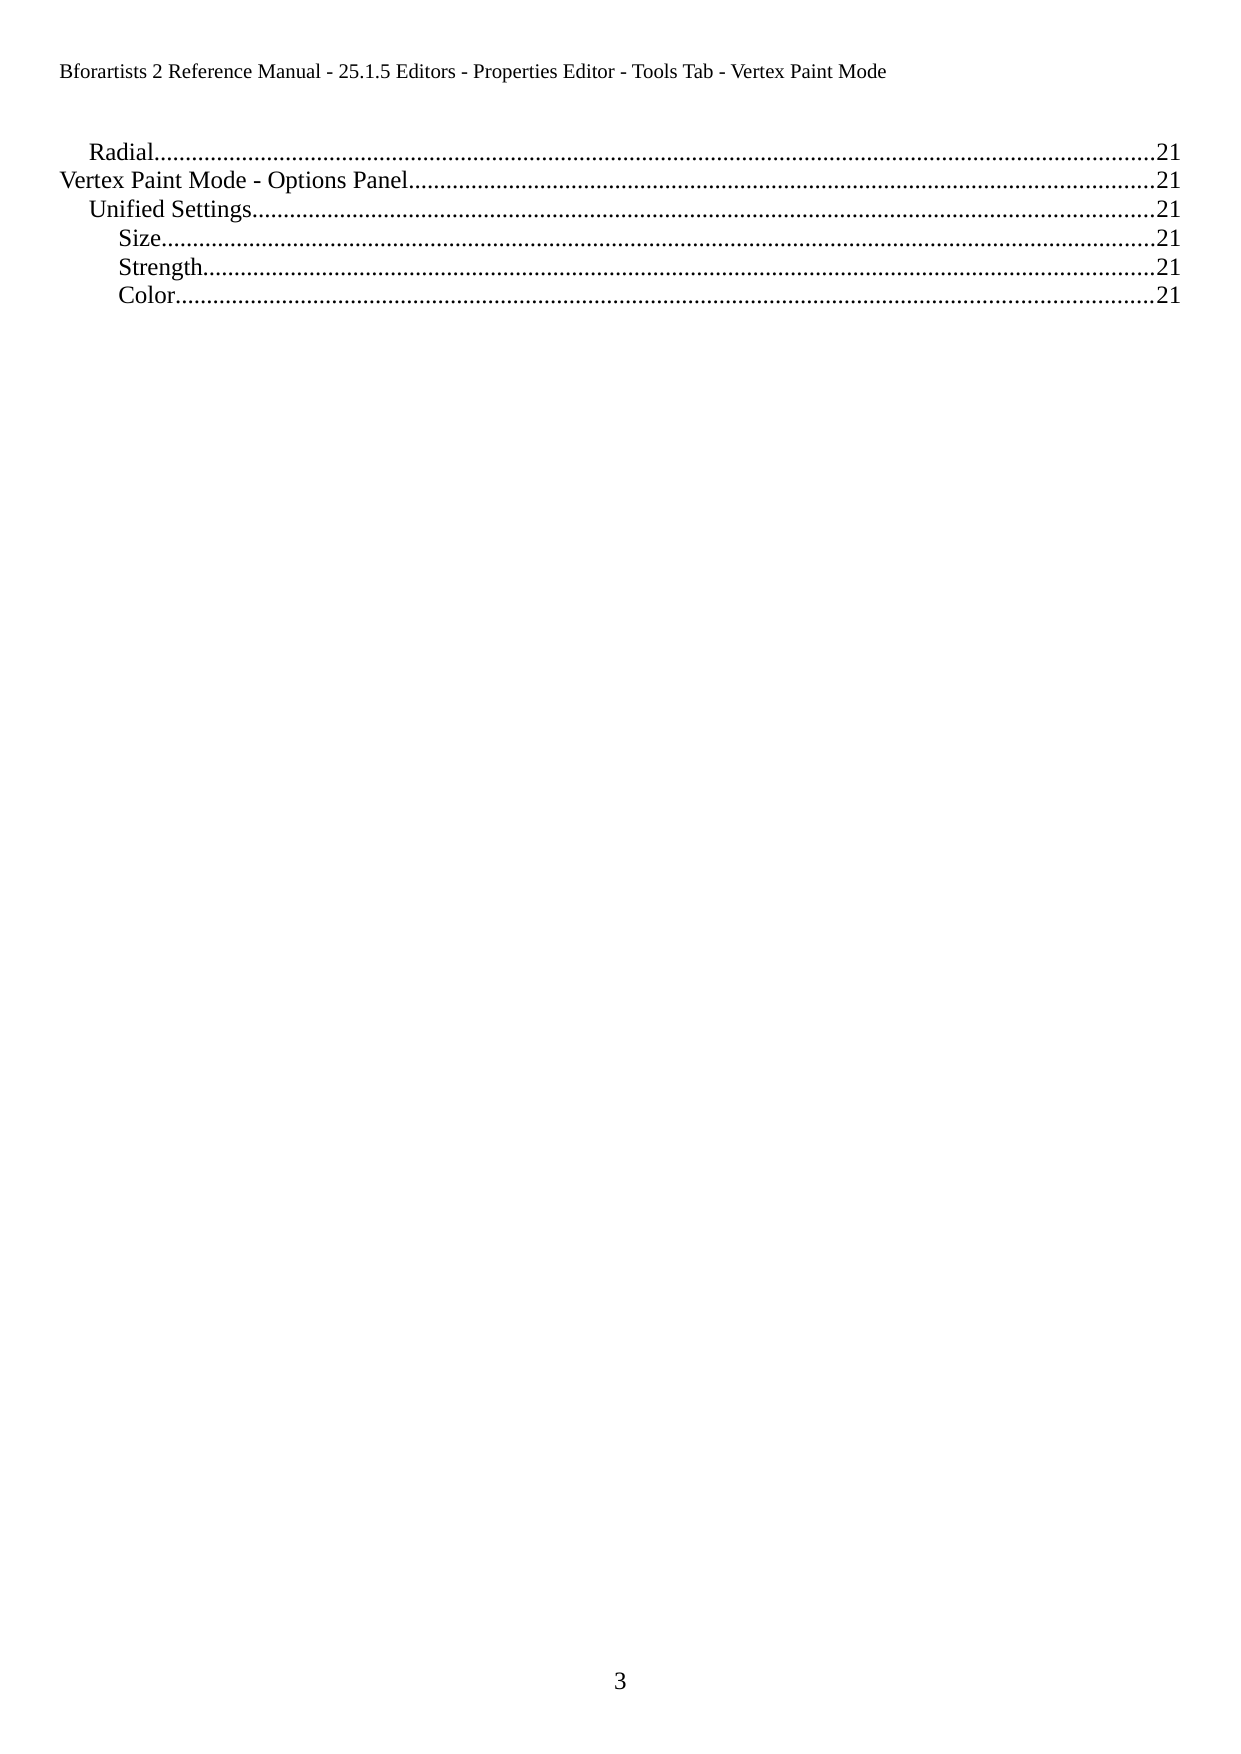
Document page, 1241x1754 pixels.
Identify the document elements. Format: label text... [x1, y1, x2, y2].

text Color 21 [118, 280, 1181, 309]
text Radial 21 [88, 137, 1181, 165]
text Vertex Paint Mode - Options Panel 21 [59, 165, 1181, 194]
text Unified Settings 21 [88, 194, 1181, 223]
text Size 21 [118, 223, 1181, 252]
text Strength 21 [118, 252, 1181, 280]
